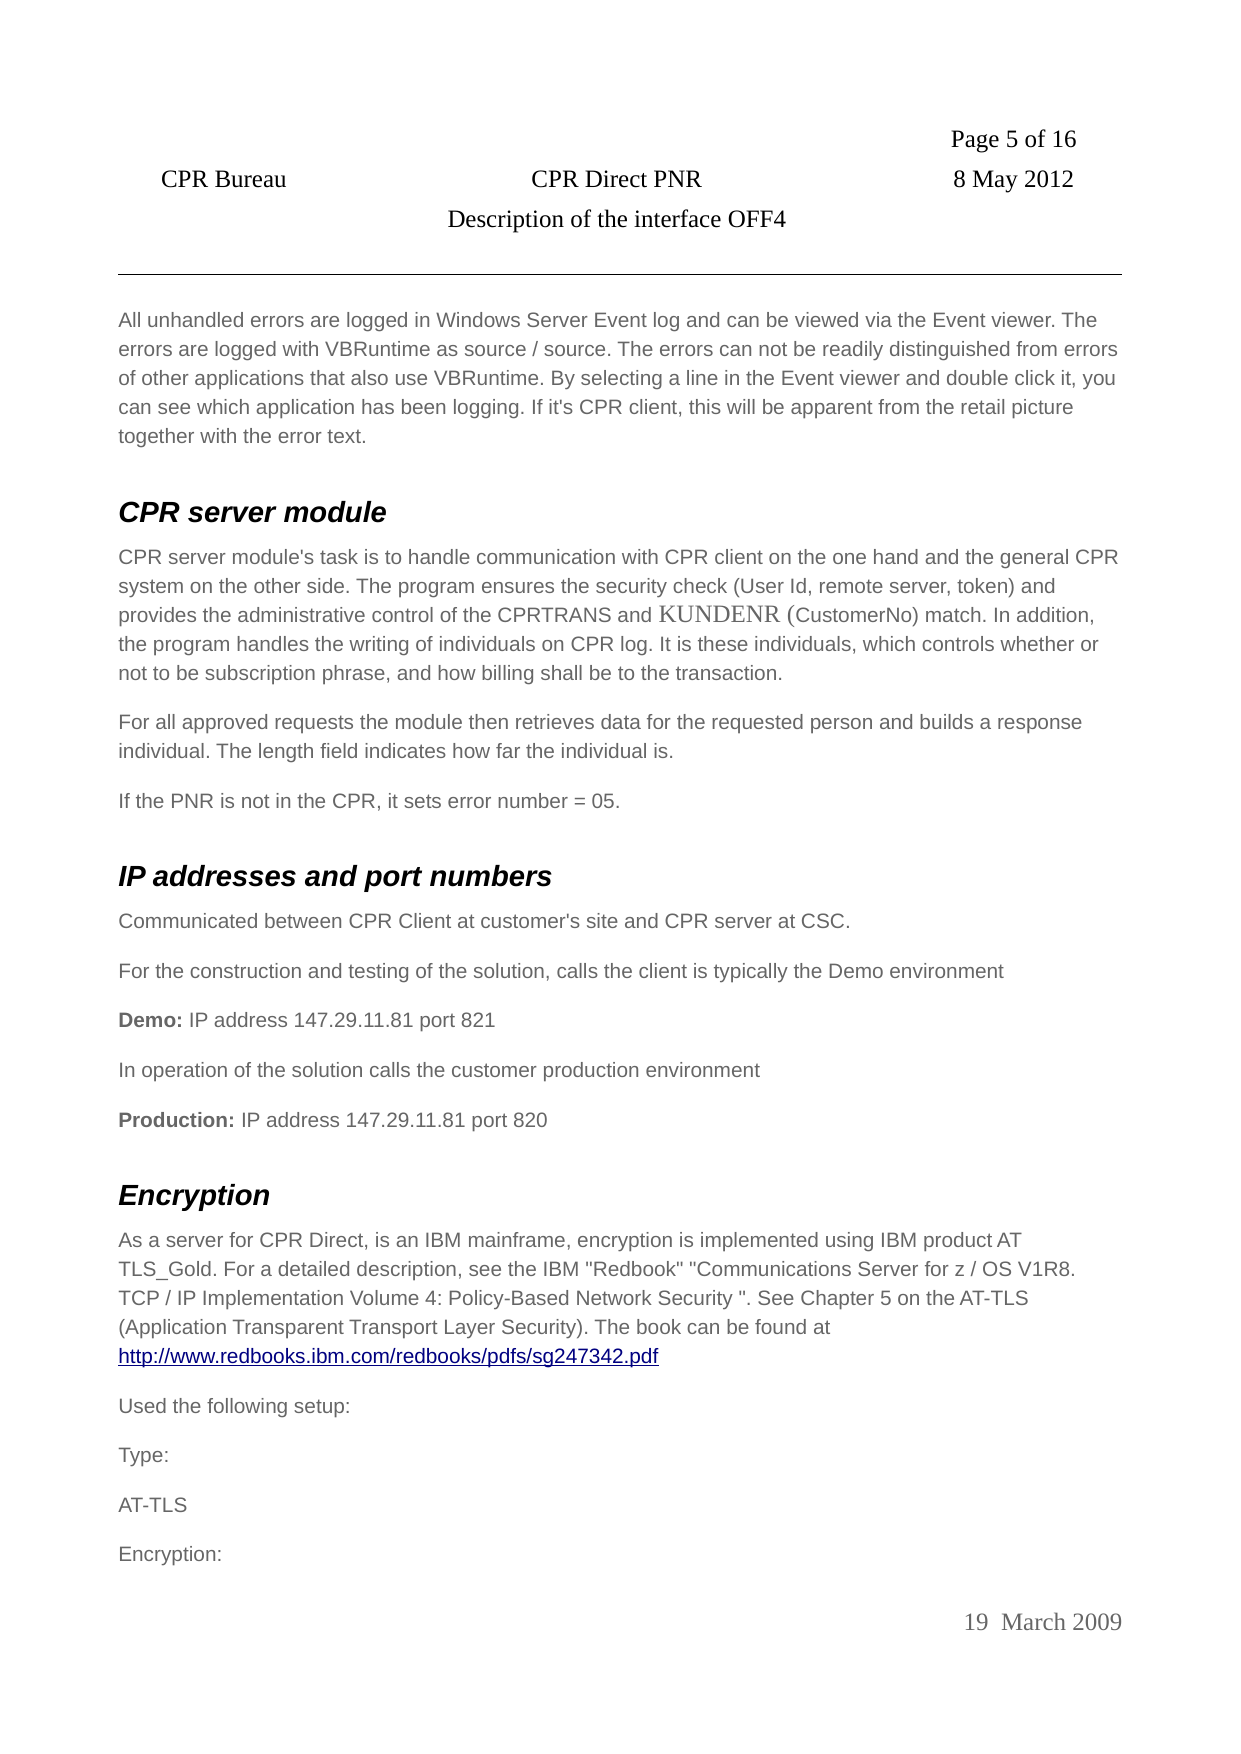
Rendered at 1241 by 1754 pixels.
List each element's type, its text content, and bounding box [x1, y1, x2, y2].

text In operation of the solution calls the customer production environment [118, 1054, 1122, 1083]
text Encryption: [118, 1539, 1122, 1568]
subtitle Encryption [118, 1178, 1122, 1212]
text Communicated between CPR Client at customer's site and CPR server at CSC. [118, 906, 1122, 934]
text Type: [118, 1439, 1122, 1468]
text For all approved requests the module then retrieves data for the requested person and builds a response individual. The length field indicates how far the individual is. [118, 706, 1122, 764]
subtitle IP addresses and port numbers [118, 859, 1122, 893]
text CPR server module's task is to handle communication with CPR client on the one hand and the general CPR system on the other side. The program ensures the security check (User Id, remote server, token) and provides the administrative control of the CPRTRANS and KUNDENR (CustomerNo) match. In addition, the program handles the writing of individuals on CPR log. It is these individuals, which controls whether or not to be subscription phrase, and how billing shall be to the transaction. [118, 541, 1122, 686]
text For the construction and testing of the solution, calls the client is typically the Demo environment [118, 955, 1122, 984]
text Used the following setup: [118, 1390, 1122, 1419]
text Production: IP address 147.29.11.81 port 820 [118, 1104, 1122, 1133]
subtitle CPR server module [118, 495, 1122, 528]
text As a server for CPR Direct, is an IBM mainframe, encryption is implemented using IBM product AT TLS_Gold. For a detailed description, see the IBM "Redbook" "Communications Server for z / OS V1R8. TCP / IP Implementation Volume 4: Policy-Based Network Security ". See Chapter 5 on the AT-TLS (Application Transparent Transport Layer Security). The book can be found at http://www.redbooks.ibm.com/redbooks/pdfs/sg247342.pdf [118, 1224, 1122, 1369]
text If the PNR is not in the CPR, it sets error number = 05. [118, 785, 1122, 814]
text AT-TLS [118, 1489, 1122, 1518]
text All unhandled errors are logged in Windows Server Event log and can be viewed via the Event viewer. The errors are logged with VBRuntime as source / source. The errors can not be readily distinguished from errors of other applications that also use VBRuntime. By selecting a line in the Event viewer and double click it, you can see which application has been logging. If it's CPR client, this will be apparent from the retail picture together with the error text. [118, 304, 1122, 449]
text Demo: IP address 147.29.11.81 port 821 [118, 1005, 1122, 1034]
